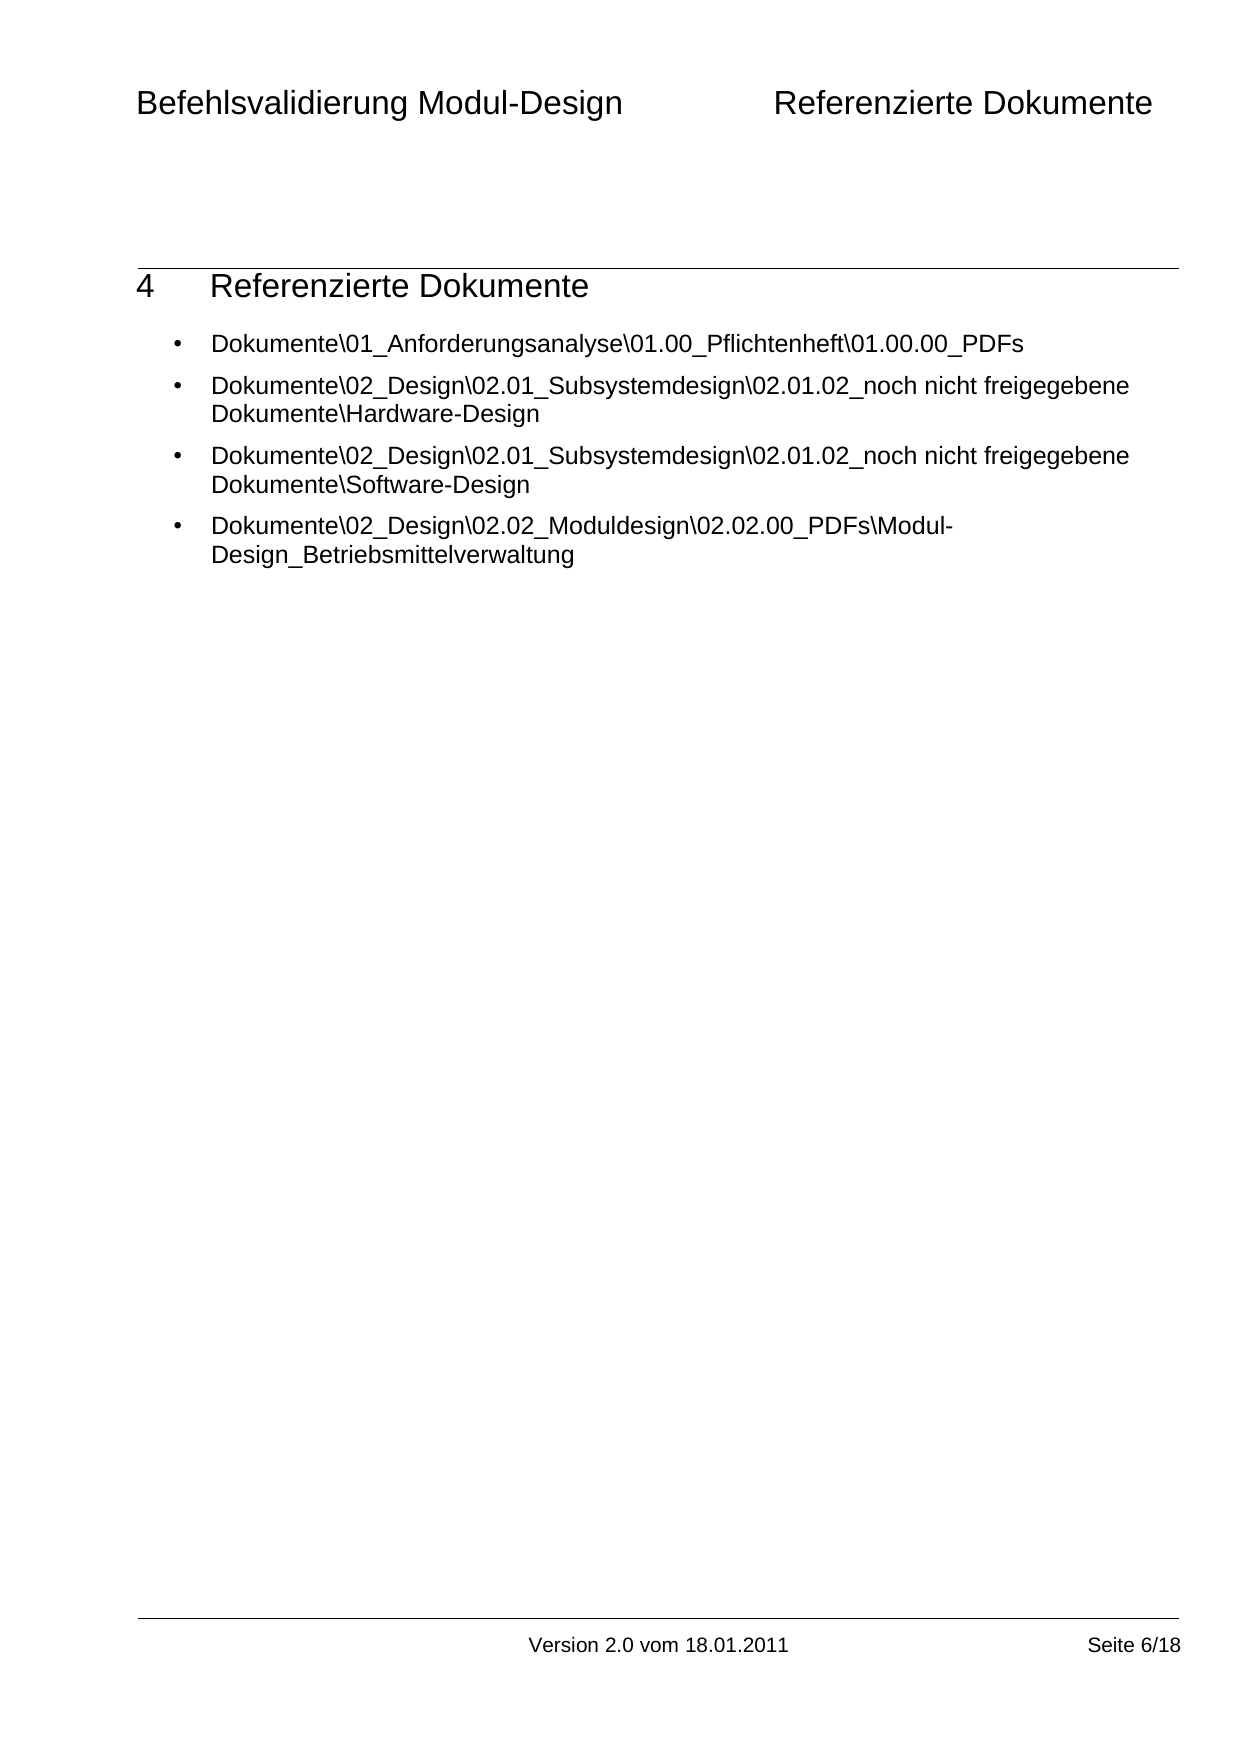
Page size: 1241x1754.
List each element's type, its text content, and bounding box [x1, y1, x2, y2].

list Dokumente\01_Anforderungsanalyse\01.00_Pflichtenheft\01.00.00_PDFs [173, 329, 1181, 358]
subtitle Referenzierte Dokumente [136, 289, 1181, 304]
list Dokumente\02_Design\02.02_Moduldesign\02.02.00_PDFs\Modul-Design_Betriebsmittelverwaltung [173, 511, 1181, 568]
list Dokumente\02_Design\02.01_Subsystemdesign\02.01.02_noch nicht freigegebene Dokumente\Software-Design [173, 441, 1181, 498]
list Dokumente\02_Design\02.01_Subsystemdesign\02.01.02_noch nicht freigegebene Dokumente\Hardware-Design [173, 371, 1181, 428]
